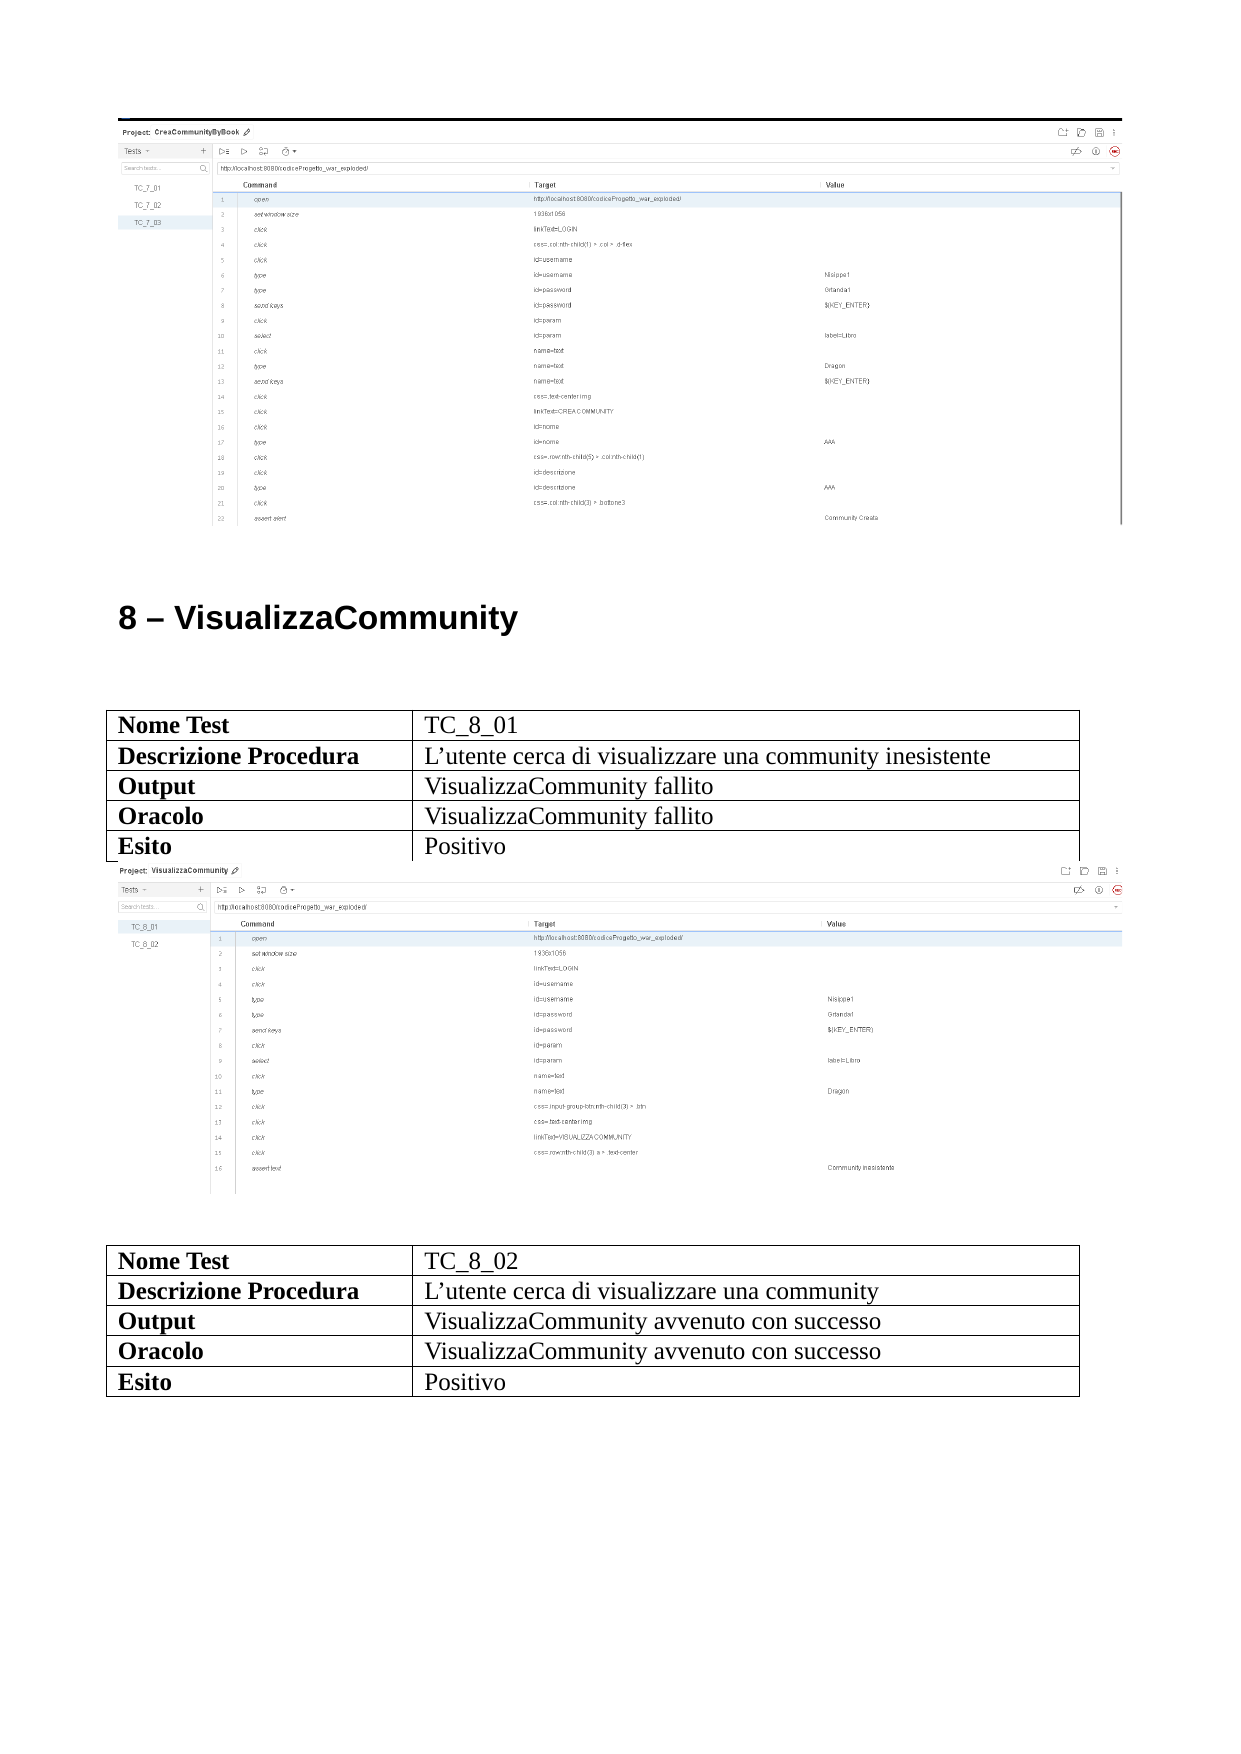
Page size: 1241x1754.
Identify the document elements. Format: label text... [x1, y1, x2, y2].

table_cell VisualizzaCommunity avvenuto con successo [413, 1336, 1079, 1366]
picture [118, 861, 1123, 1194]
table_cell Oracolo [107, 801, 412, 830]
table_cell Output [107, 1306, 412, 1335]
table_header TC_8_02 [413, 1246, 1079, 1275]
table_cell L’utente cerca di visualizzare una community [413, 1276, 1079, 1305]
table_header Nome Test [107, 1246, 412, 1275]
table_cell Descrizione Procedura [107, 741, 412, 770]
table_cell L’utente cerca di visualizzare una community inesistente [413, 741, 1079, 770]
table_cell Output [107, 771, 412, 800]
subtitle 8 – VisualizzaCommunity [118, 597, 1122, 636]
table_cell Positivo [413, 831, 1079, 861]
table_cell Positivo [413, 1367, 1079, 1396]
table_cell VisualizzaCommunity avvenuto con successo [413, 1306, 1079, 1335]
table_header Nome Test [107, 711, 412, 740]
table_cell Descrizione Procedura [107, 1276, 412, 1305]
table_cell Esito [107, 831, 412, 861]
table_cell VisualizzaCommunity fallito [413, 801, 1079, 830]
table_cell Oracolo [107, 1336, 412, 1366]
table_cell VisualizzaCommunity fallito [413, 771, 1079, 800]
table_cell Esito [107, 1367, 412, 1396]
picture [118, 118, 1123, 526]
table_header TC_8_01 [413, 711, 1079, 740]
